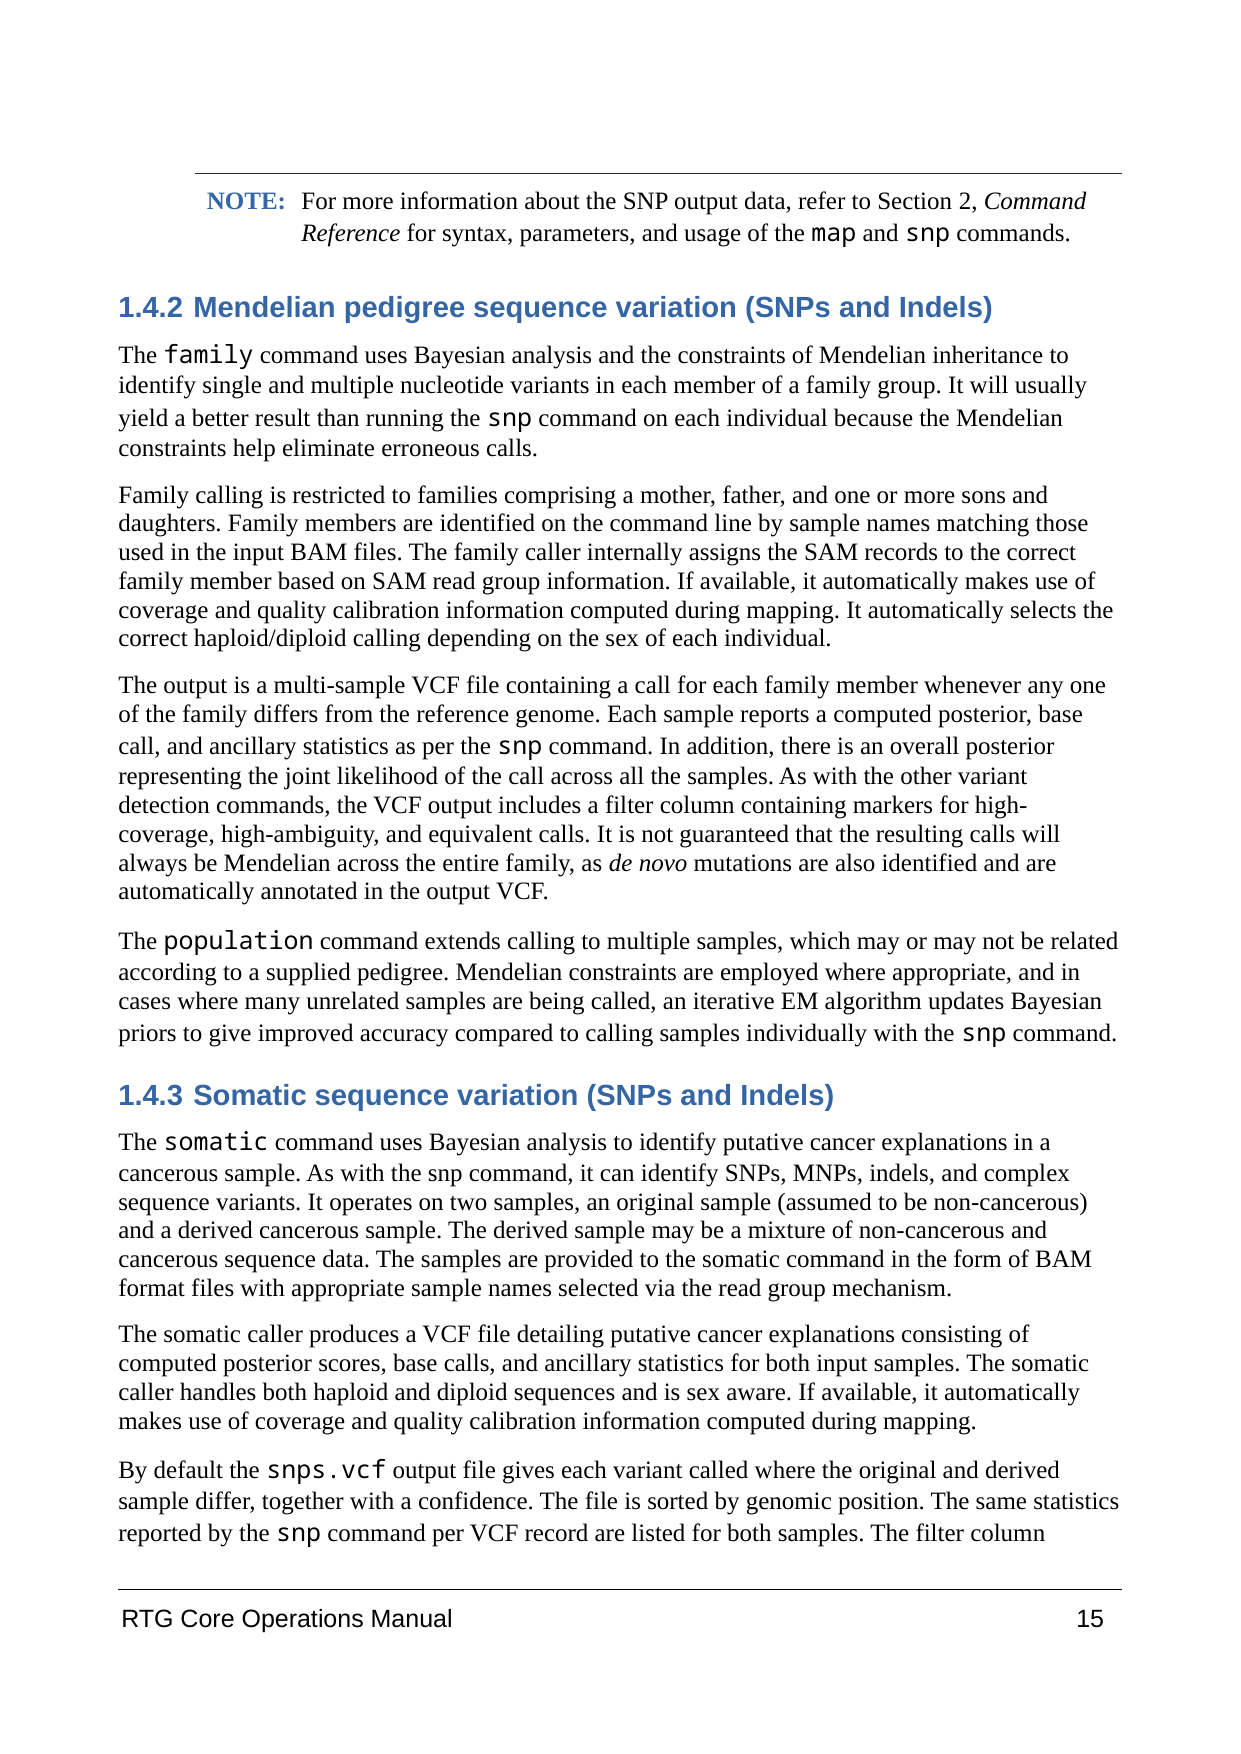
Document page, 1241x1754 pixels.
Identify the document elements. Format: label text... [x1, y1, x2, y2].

text NOTE: For more information about the SNP output data, refer to Section 2, Command Reference for syntax, parameters, and usage of the map and snp commands. [195, 175, 1122, 261]
text The population command extends calling to multiple samples, which may or may not be related according to a supplied pedigree. Mendelian constraints are employed where appropriate, and in cases where many unrelated samples are being called, an iterative EM algorithm updates Bayesian priors to give improved accuracy compared to calling samples individually with the snp command. [118, 923, 1122, 1048]
text The output is a multi-sample VCF file containing a call for each family member whenever any one of the family differs from the reference genome. Each sample reports a computed posterior, base call, and ancillary statistics as per the snp command. In addition, there is an overall posterior representing the joint likelihood of the call across all the samples. As with the other variant detection commands, the VCF output includes a filter column containing markers for high-coverage, high-ambiguity, and equivalent calls. It is not guaranteed that the resulting calls will always be Mendelian across the entire family, as de novo mutations are also identified and are automatically annotated in the output VCF. [118, 670, 1122, 905]
subtitle Mendelian pedigree sequence variation (SNPs and Indels) [118, 290, 1122, 324]
text The somatic command uses Bayesian analysis to identify putative cancer explanations in a cancerous sample. As with the snp command, it can identify SNPs, MNPs, indels, and complex sequence variants. It operates on two samples, an original sample (assumed to be non-cancerous) and a derived cancerous sample. The derived sample may be a mixture of non-cancerous and cancerous sequence data. The samples are provided to the somatic command in the form of BAM format files with appropriate sample names selected via the read group mechanism. [118, 1124, 1122, 1302]
text The somatic caller produces a VCF file detailing putative cancer explanations consisting of computed posterior scores, base calls, and ancillary statistics for both input samples. The somatic caller handles both haploid and diploid sequences and is sex aware. If available, it automatically makes use of coverage and quality calibration information computed during mapping. [118, 1319, 1122, 1434]
text Family calling is restricted to families comprising a mother, father, and one or more sons and daughters. Family members are identified on the command line by sample names matching those used in the input BAM files. The family caller internally assigns the SAM records to the correct family member based on SAM read group information. If available, it automatically makes use of coverage and quality calibration information computed during mapping. It automatically selects the correct haploid/diploid calling depending on the sex of each individual. [118, 480, 1122, 652]
subtitle Somatic sequence variation (SNPs and Indels) [118, 1078, 1122, 1112]
text By default the snps.vcf output file gives each variant called where the original and derived sample differ, together with a confidence. The file is sorted by genomic position. The same statistics reported by the snp command per VCF record are listed for both samples. The filter column [118, 1452, 1122, 1549]
text The family command uses Bayesian analysis and the constraints of Mendelian inheritance to identify single and multiple nucleotide variants in each member of a family group. It will usually yield a better result than running the snp command on each individual because the Mendelian constraints help eliminate erroneous calls. [118, 336, 1122, 462]
